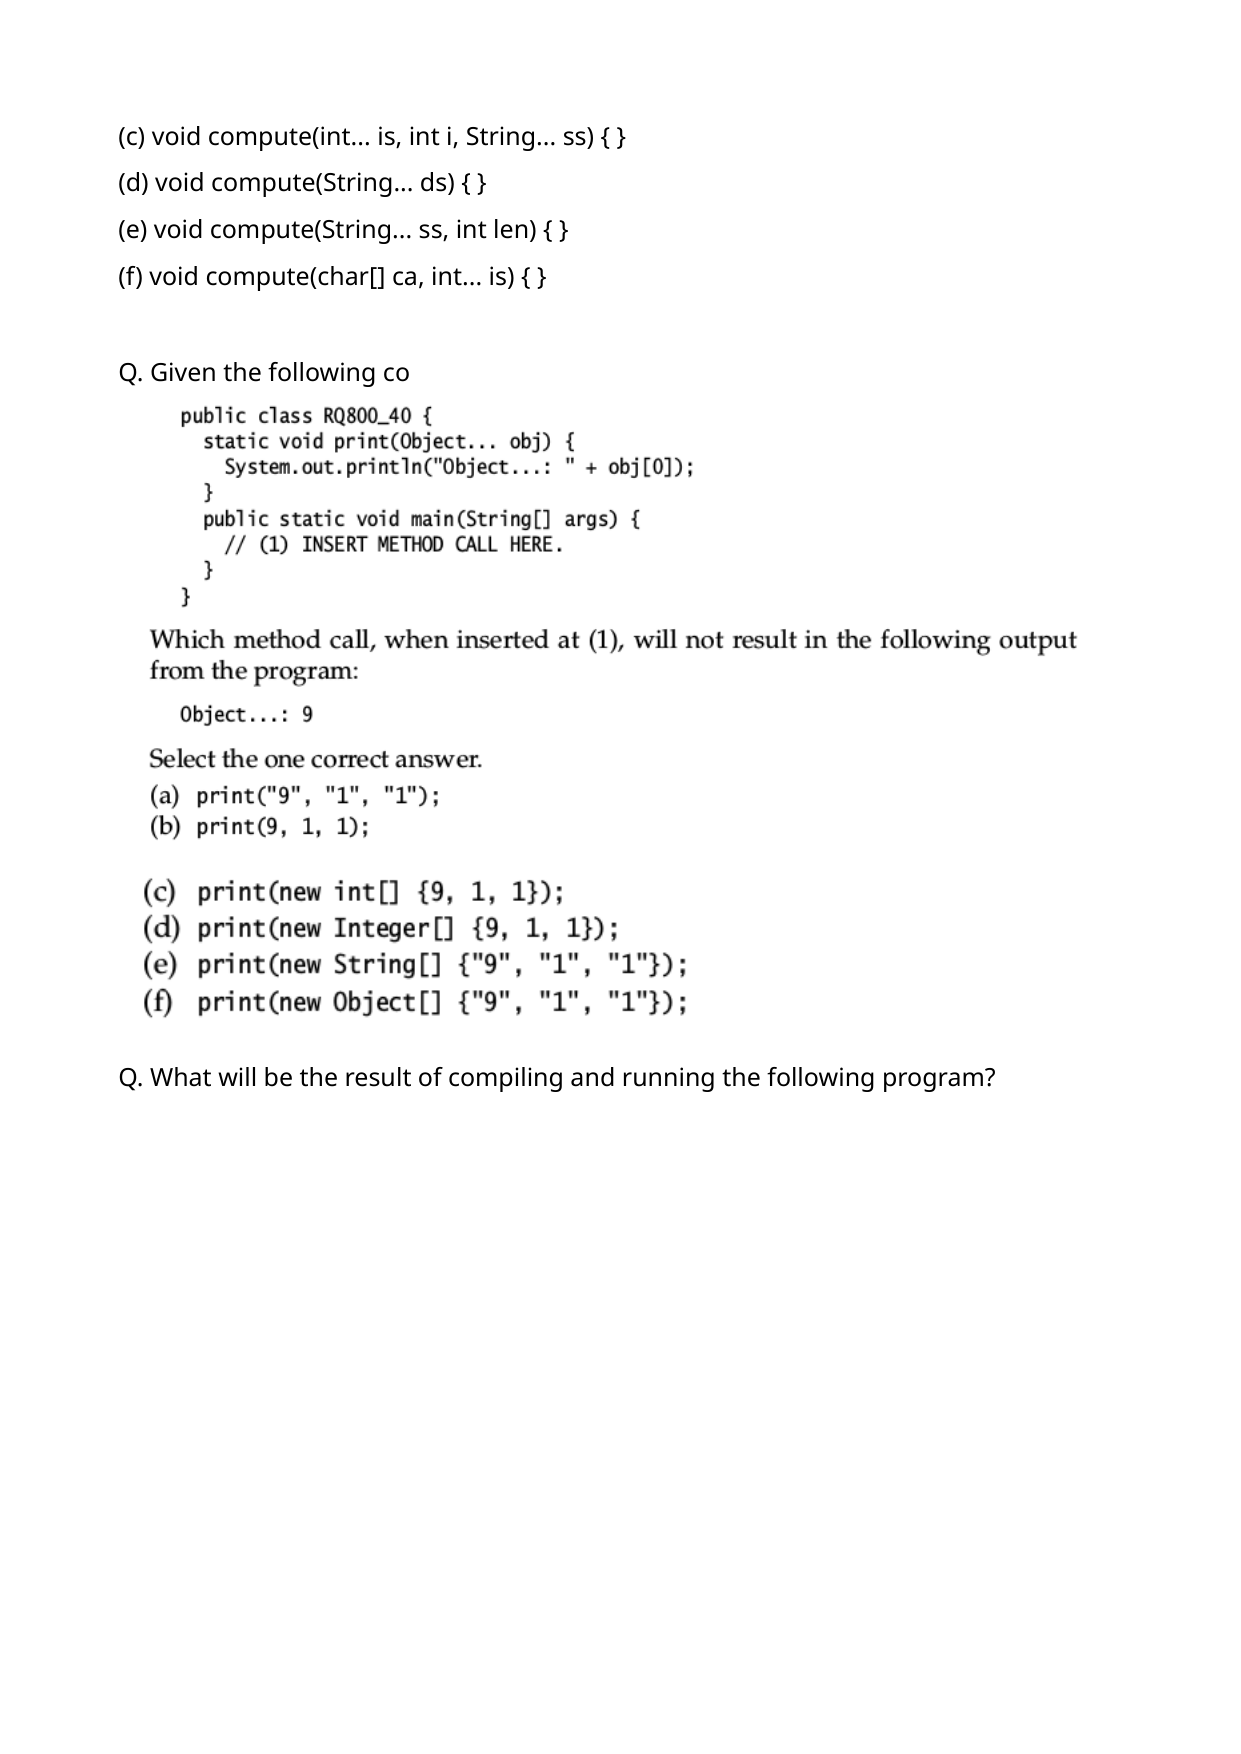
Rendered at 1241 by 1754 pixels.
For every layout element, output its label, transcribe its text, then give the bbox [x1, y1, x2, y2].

picture [118, 871, 737, 1049]
text Q. What will be the result of compiling and running the following program? [118, 1059, 1122, 1093]
picture [118, 400, 1094, 861]
text Q. Given the following co [118, 355, 1122, 861]
text (d) void compute(String... ds) { } [118, 165, 1122, 199]
text (e) void compute(String... ss, int len) { } [118, 212, 1122, 246]
text (c) void compute(int... is, int i, String... ss) { } [118, 118, 1122, 152]
text (f) void compute(char[] ca, int... is) { } [118, 259, 1122, 293]
